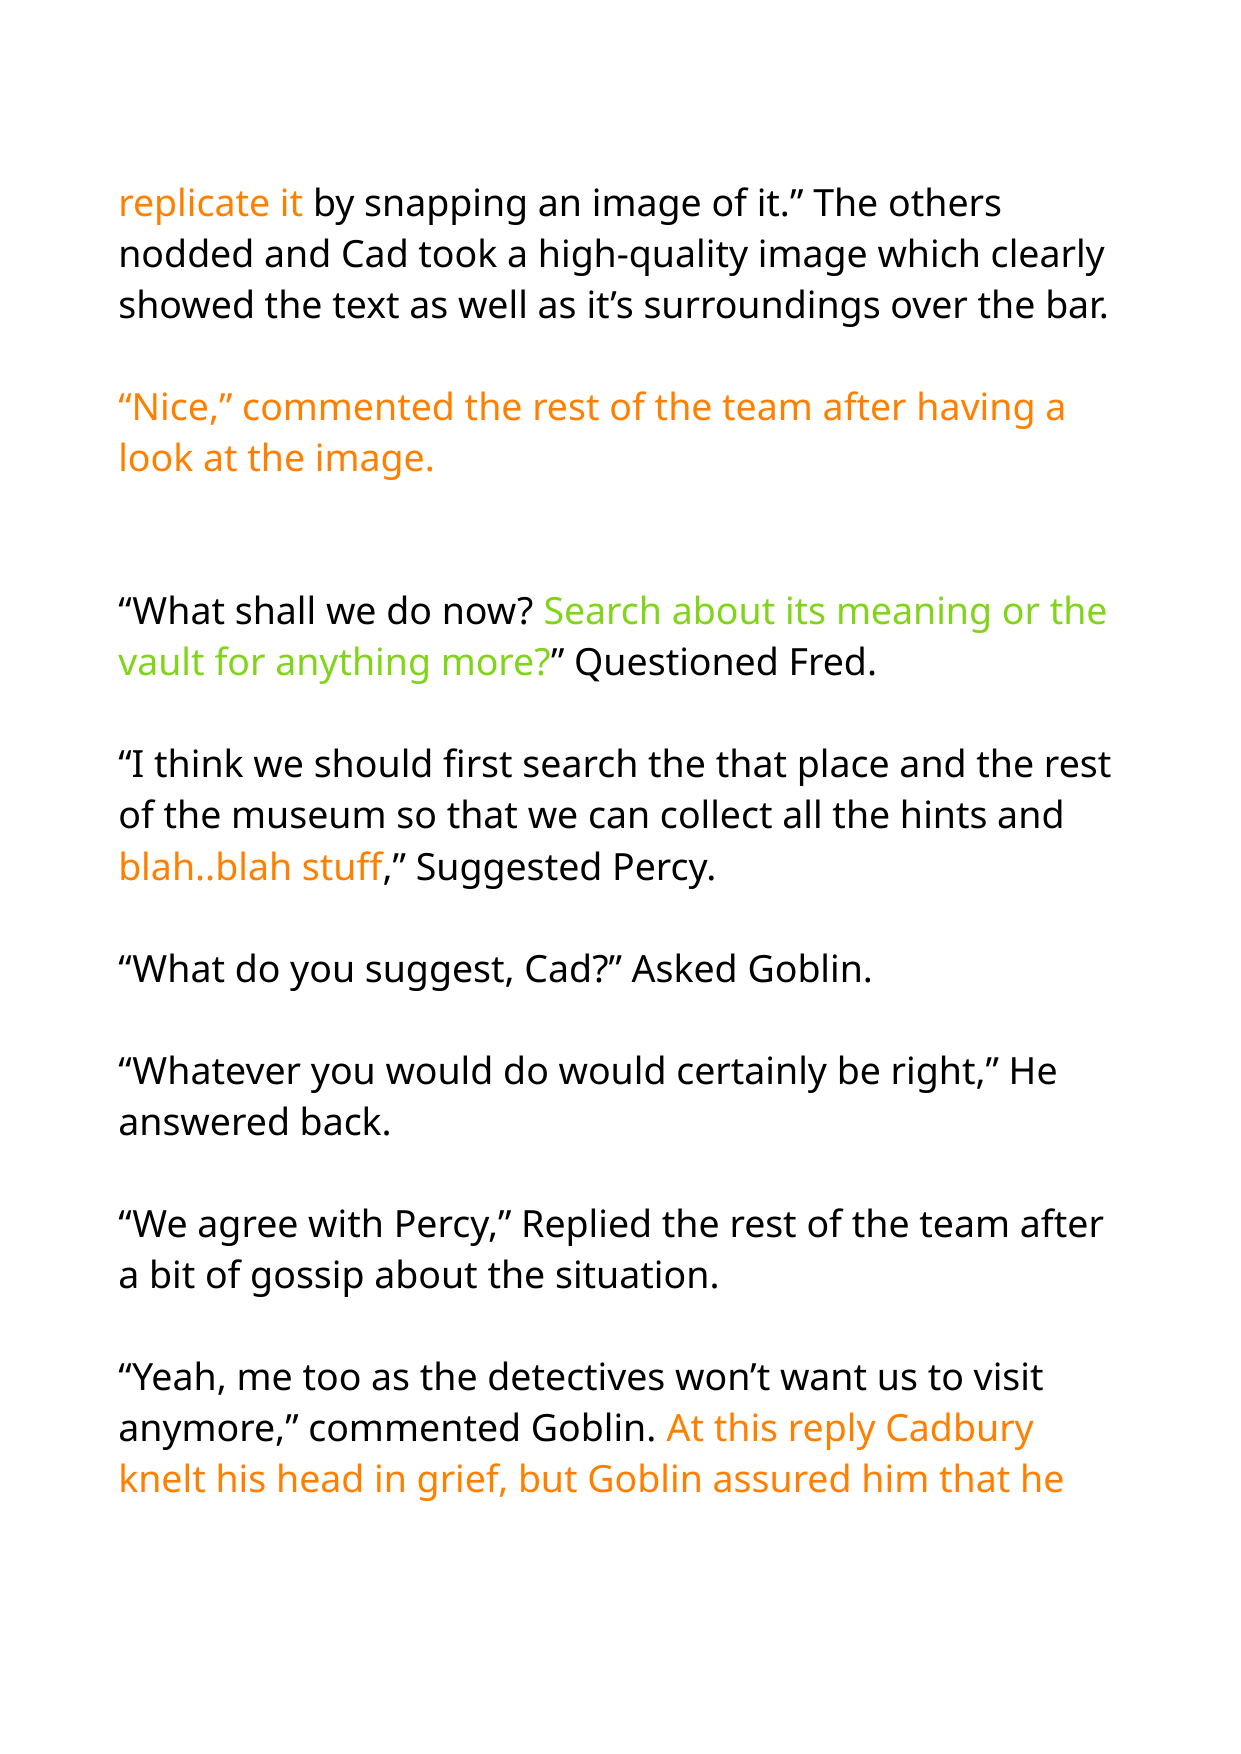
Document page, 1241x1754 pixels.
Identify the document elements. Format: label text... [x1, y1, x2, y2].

text “I think we should first search the that place and the rest of the museum so that we can collect all the hints and blah..blah stuff,” Suggested Percy. [118, 738, 1122, 891]
text “Yeah, me too as the detectives won’t want us to visit anymore,” commented Goblin. At this reply Cadbury knelt his head in grief, but Goblin assured him that he [118, 1350, 1122, 1503]
text “Nice,” commented the rest of the team after having a look at the image. [118, 381, 1122, 483]
text “What shall we do now? Search about its meaning or the vault for anything more?” Questioned Fred. [118, 585, 1122, 687]
text replicate it by snapping an image of it.” The others nodded and Cad took a high-quality image which clearly showed the text as well as it’s surroundings over the bar. [118, 176, 1122, 329]
text “What do you suggest, Cad?” Asked Goblin. [118, 942, 1122, 993]
text “Whatever you would do would certainly be right,” He answered back. [118, 1044, 1122, 1146]
text “We agree with Percy,” Replied the rest of the team after a bit of gossip about the situation. [118, 1197, 1122, 1299]
